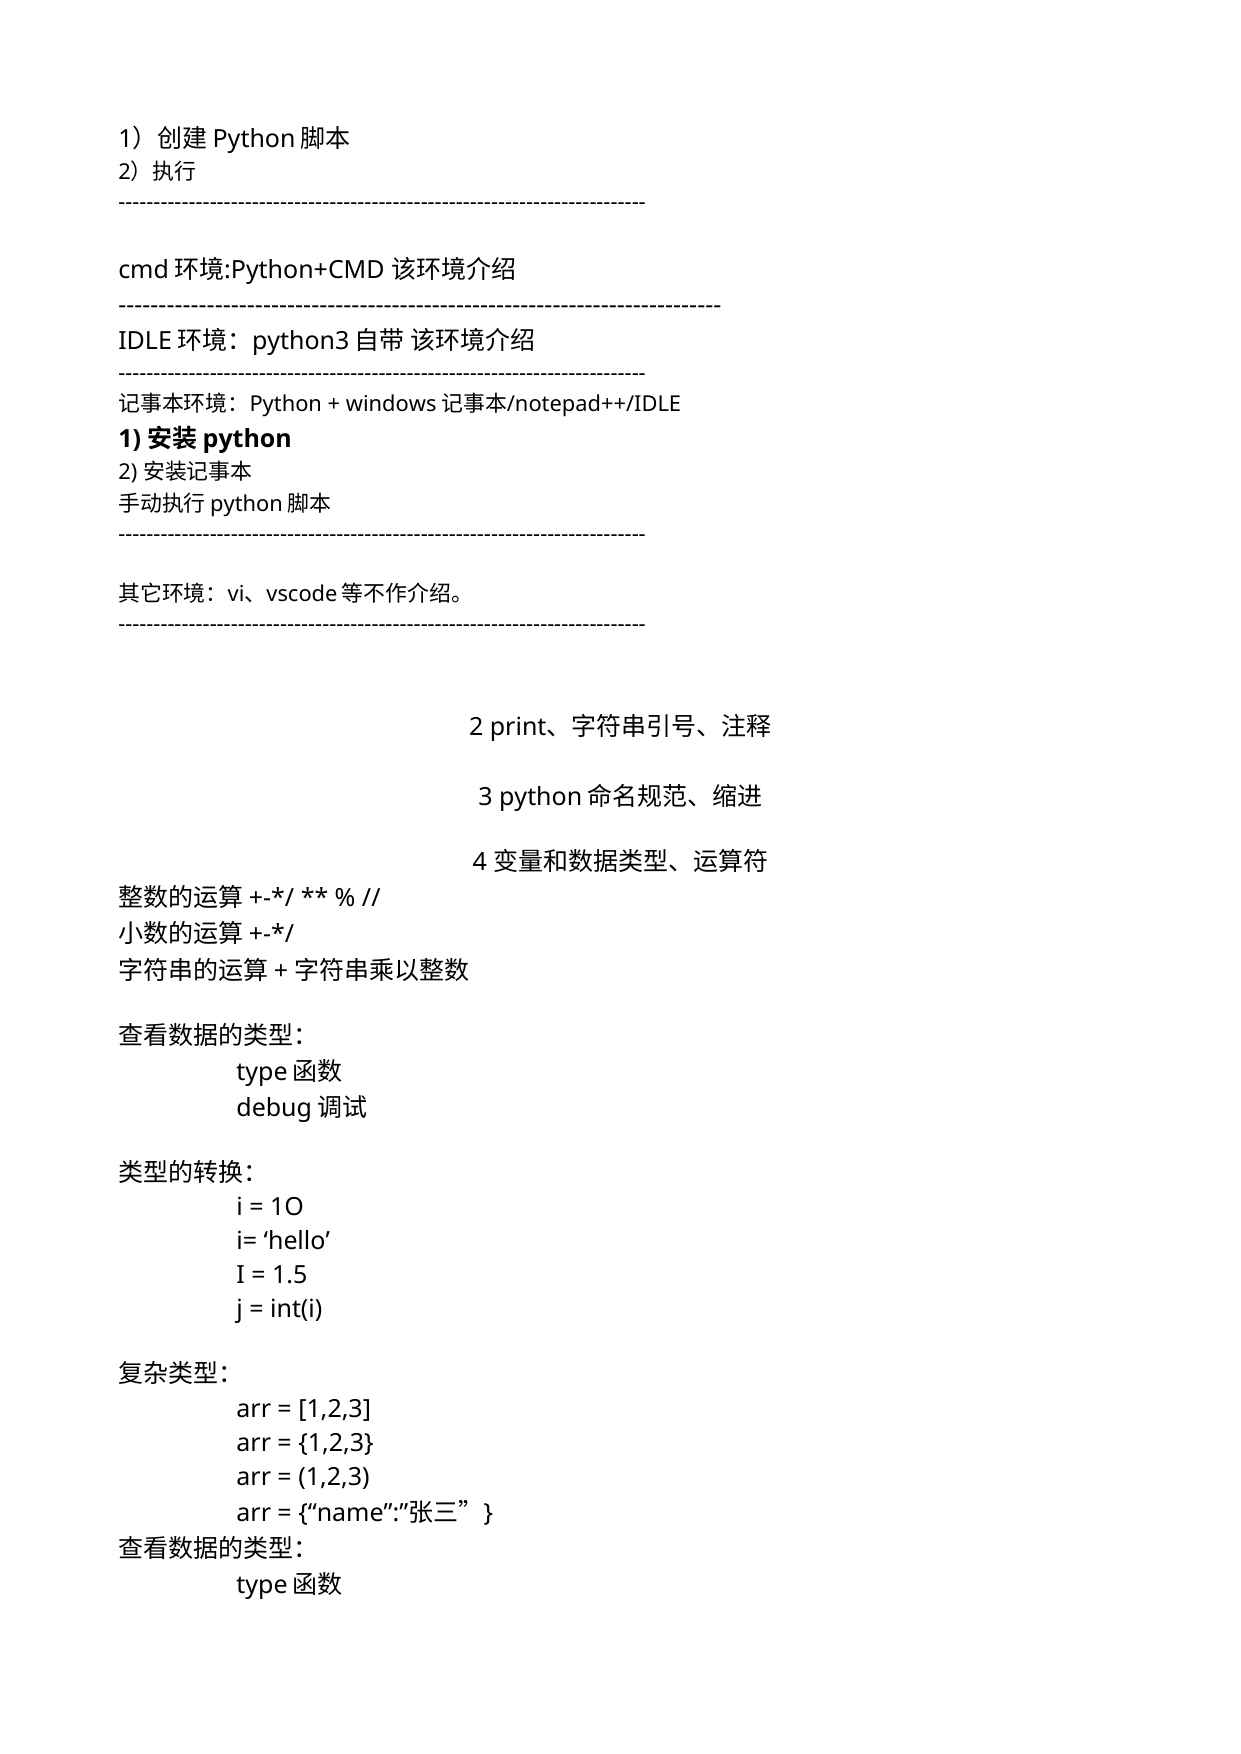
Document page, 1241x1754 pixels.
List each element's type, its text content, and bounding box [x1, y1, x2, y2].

text debug调试 [118, 1088, 1122, 1124]
text 字符串的运算 + 字符串乘以整数 [118, 950, 1122, 986]
text 1) 安装python [118, 418, 1122, 454]
text 1）创建Python脚本 [118, 118, 1122, 154]
text 小数的运算 +-*/ [118, 914, 1122, 950]
text --------------------------------------------------------------------------- [118, 518, 1122, 548]
text 查看数据的类型： [118, 1015, 1122, 1051]
text 复杂类型： [118, 1354, 1122, 1390]
text 2) 安装记事本 [118, 454, 1122, 486]
text j = int(i) [118, 1291, 1122, 1325]
text 查看数据的类型： [118, 1529, 1122, 1565]
text type函数 [118, 1565, 1122, 1601]
text --------------------------------------------------------------------------- [118, 357, 1122, 386]
text 2 print、字符串引号、注释 [118, 706, 1122, 742]
text 类型的转换： [118, 1153, 1122, 1189]
text IDLE环境：python3自带 该环境介绍 [118, 320, 1122, 357]
text --------------------------------------------------------------------------- [118, 608, 1122, 638]
text arr = [1,2,3] [118, 1390, 1122, 1424]
text 其它环境：vi、vscode等不作介绍。 [118, 576, 1122, 608]
text --------------------------------------------------------------------------- [118, 286, 1122, 320]
text 手动执行python脚本 [118, 486, 1122, 518]
text arr = {“name”:”张三”} [118, 1492, 1122, 1529]
text i = 1O [118, 1189, 1122, 1223]
text 4 变量和数据类型、运算符 [118, 841, 1122, 878]
text arr = (1,2,3) [118, 1458, 1122, 1492]
text I = 1.5 [118, 1257, 1122, 1291]
text 3 python命名规范、缩进 [118, 776, 1122, 813]
text 记事本环境：Python + windows记事本/notepad++/IDLE [118, 386, 1122, 418]
text 2）执行 [118, 154, 1122, 186]
text arr = {1,2,3} [118, 1424, 1122, 1458]
text --------------------------------------------------------------------------- [118, 186, 1122, 216]
text i= ‘hello’ [118, 1223, 1122, 1257]
text type函数 [118, 1051, 1122, 1088]
text cmd环境:Python+CMD 该环境介绍 [118, 250, 1122, 286]
text 整数的运算 +-*/ ** % // [118, 878, 1122, 914]
